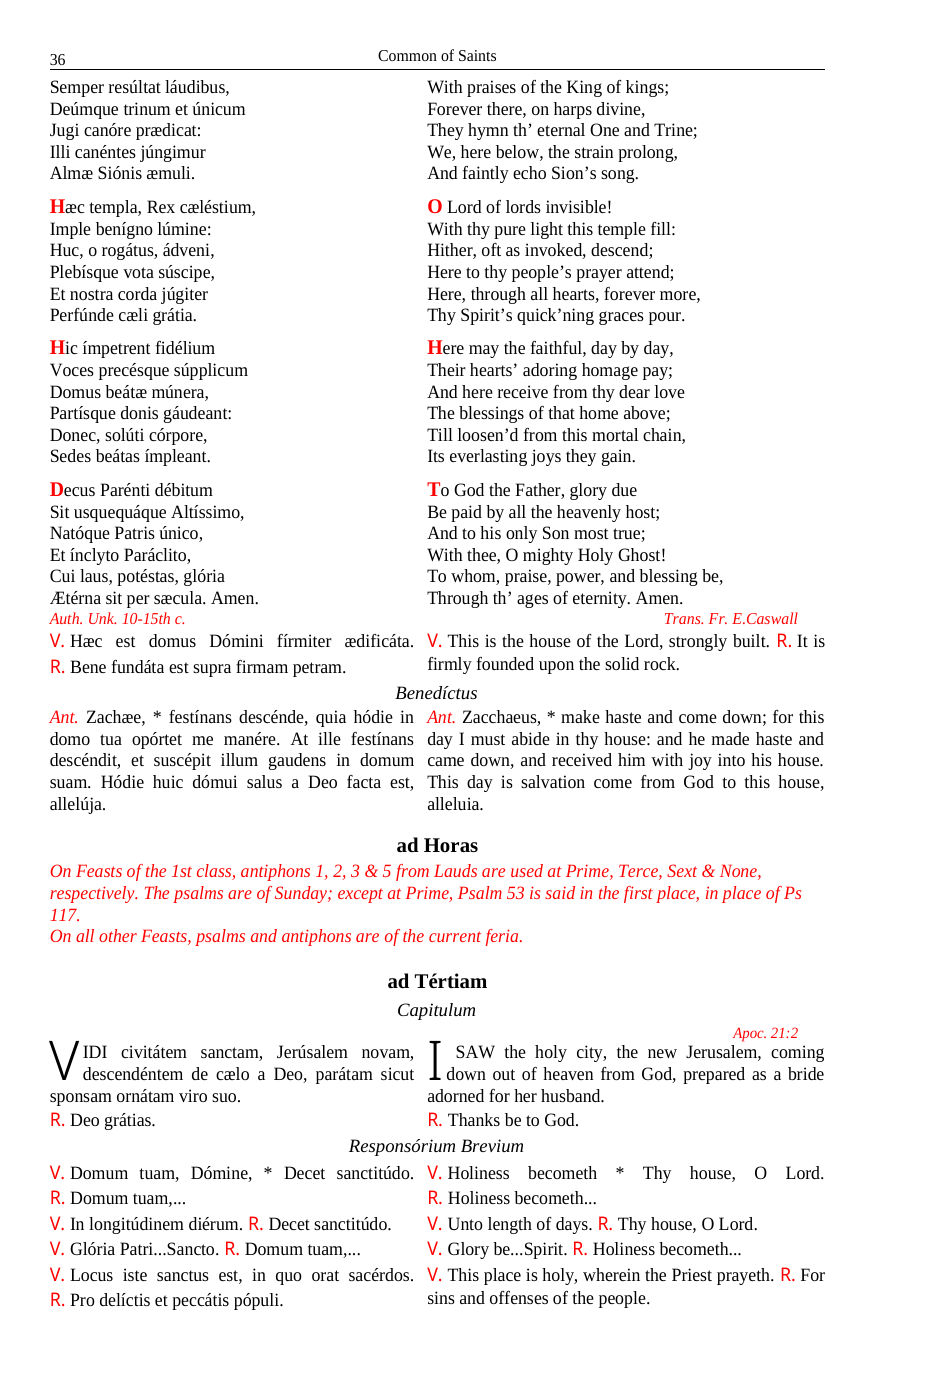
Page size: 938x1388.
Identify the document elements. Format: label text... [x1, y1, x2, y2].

table_cell [50, 326, 421, 335]
table_cell V. In longitúdinem diérum. R. Decet sanctitúdo. [50, 1210, 421, 1236]
table_cell V. Glory be...Spirit. R. Holiness becometh... [421, 1236, 825, 1261]
table_cell Decus Parénti débitum Sit usquequáque Altíssimo, Natóque Patris único, Et ínclyto Paráclito, Cui laus, potéstas, glória Ætérna sit per sæcula. Amen. [50, 477, 421, 608]
table_cell [421, 467, 825, 477]
table_header V. Locus iste sanctus est, in quo orat sacérdos. R. Pro delíctis et peccátis pópuli. [50, 1261, 421, 1312]
table_cell [421, 326, 825, 335]
table_header V. This is the house of the Lord, strongly built. R. It is firmly founded upon the solid rock. [421, 628, 825, 679]
text ad Horas [49, 833, 825, 857]
table_cell Hæc templa, Rex cæléstium, Imple benígno lúmine: Huc, o rogátus, ádveni, Plebísque vota súscipe, Et nostra corda júgiter Perfúnde cæli grátia. [50, 194, 421, 326]
text Apoc. 21:2 [49, 1023, 825, 1041]
table_cell With praises of the King of kings; Forever there, on harps divine, They hymn th’ eternal One and Trine; We, here below, the strain prolong, And faintly echo Sion’s song. [421, 76, 825, 184]
text Benedíctus [49, 682, 825, 703]
table_header Ant. Zachæe, * festínans descénde, quia hódie in domo tua opórtet me manére. At ille festínans descéndit, et suscépit illum gaudens in domum suam. Hódie huic dómui salus a Deo facta est, allelúja. [50, 706, 421, 814]
text ad Tértiam [49, 969, 825, 993]
table_header Ant. Zacchaeus, * make haste and come down; for this day I must abide in thy house: and he made haste and came down, and received him with joy into his house. This day is salvation come from God to this house, alleluia. [421, 706, 825, 814]
text Responsórium Brevium [49, 1134, 825, 1156]
table_cell [421, 184, 825, 194]
text On Feasts of the 1st class, antiphons 1, 2, 3 & 5 from Lauds are used at Prime, Terce, Sext & None, respectively. The psalms are of Sunday; except at Prime, Psalm 53 is said in the first place, in place of Ps 117. [49, 860, 825, 925]
table_cell V. Glória Patri...Sancto. R. Domum tuam,... [50, 1236, 421, 1261]
table_cell To God the Father, glory due Be paid by all the heavenly host; And to his only Son most true; With thee, O mighty Holy Ghost! To whom, praise, power, and blessing be, Through th’ ages of eternity. Amen. [421, 477, 825, 608]
text Auth. Unk. 10-15th c. Trans. Fr. E.Caswall [49, 608, 825, 628]
table_cell [50, 184, 421, 194]
table_header V. Domum tuam, Dómine, * Decet sanctitúdo. R. Domum tuam,... [50, 1159, 421, 1210]
table_header V. This place is holy, wherein the Priest prayeth. R. For sins and offenses of the people. [421, 1261, 825, 1312]
table_cell Semper resúltat láudibus, Deúmque trinum et únicum Jugi canóre prædicat: Illi canéntes júngimur Almæ Siónis æmuli. [50, 76, 421, 184]
table_cell [50, 467, 421, 477]
table_cell Here may the faithful, day by day, Their hearts’ adoring homage pay; And here receive from thy dear love The blessings of that home above; Till loosen’d from this mortal chain, Its everlasting joys they gain. [421, 335, 825, 467]
table_header V. Hæc est domus Dómini fírmiter ædificáta. R. Bene fundáta est supra firmam petram. [50, 628, 421, 679]
text On all other Feasts, psalms and antiphons are of the current feria. [49, 925, 825, 947]
table_header VIDI civitátem sanctam, Jerúsalem novam, descendéntem de cælo a Deo, parátam sicut sponsam ornátam viro suo. R. Deo grátias. [50, 1041, 421, 1132]
table_header I SAW the holy city, the new Jerusalem, coming down out of heaven from God, prepared as a bride adorned for her husband. R. Thanks be to God. [421, 1041, 825, 1132]
table_cell V. Unto length of days. R. Thy house, O Lord. [421, 1210, 825, 1236]
table_cell O Lord of lords invisible! With thy pure light this temple fill: Hither, oft as invoked, descend; Here to thy people’s prayer attend; Here, through all hearts, forever more, Thy Spirit’s quick’ning graces pour. [421, 194, 825, 326]
table_header V. Holiness becometh * Thy house, O Lord. R. Holiness becometh... [421, 1159, 825, 1210]
text Capitulum [49, 999, 825, 1020]
table_cell Hic ímpetrent fidélium Voces precésque súpplicum Domus beátæ múnera, Partísque donis gáudeant: Donec, solúti córpore, Sedes beátas ímpleant. [50, 335, 421, 467]
